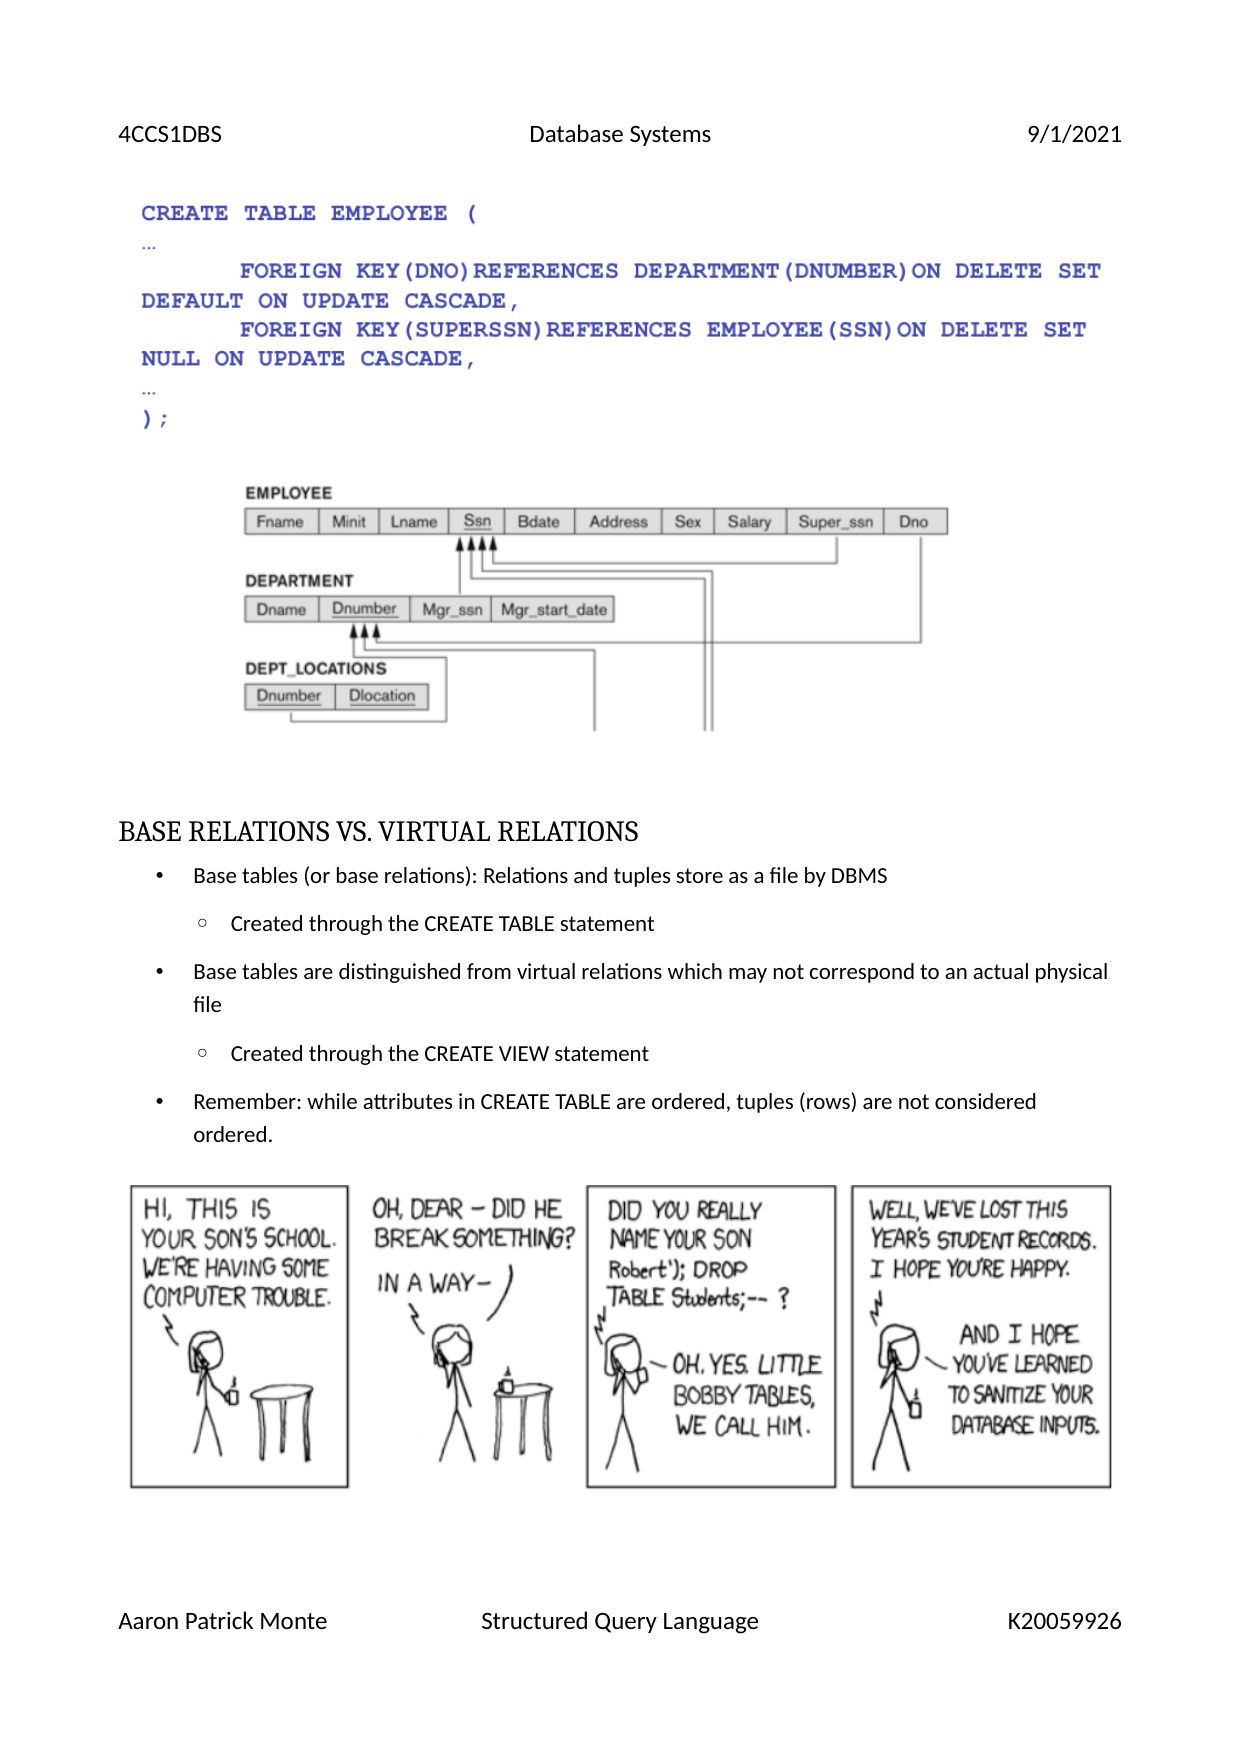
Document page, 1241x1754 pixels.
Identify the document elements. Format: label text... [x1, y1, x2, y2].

picture [118, 1170, 1123, 1501]
list Base tables are distinguished from virtual relations which may not correspond to an actual physical file [156, 957, 1122, 1019]
picture [118, 199, 1123, 747]
list Created through the CREATE VIEW statement [193, 1039, 1122, 1067]
list Remember: while attributes in CREATE TABLE are ordered, tuples (rows) are not considered ordered. [156, 1087, 1122, 1148]
list Base tables (or base relations): Relations and tuples store as a file by DBMS [156, 861, 1122, 889]
list Created through the CREATE TABLE statement [193, 909, 1122, 937]
subtitle Base relations vs. Virtual relations [118, 814, 1122, 848]
